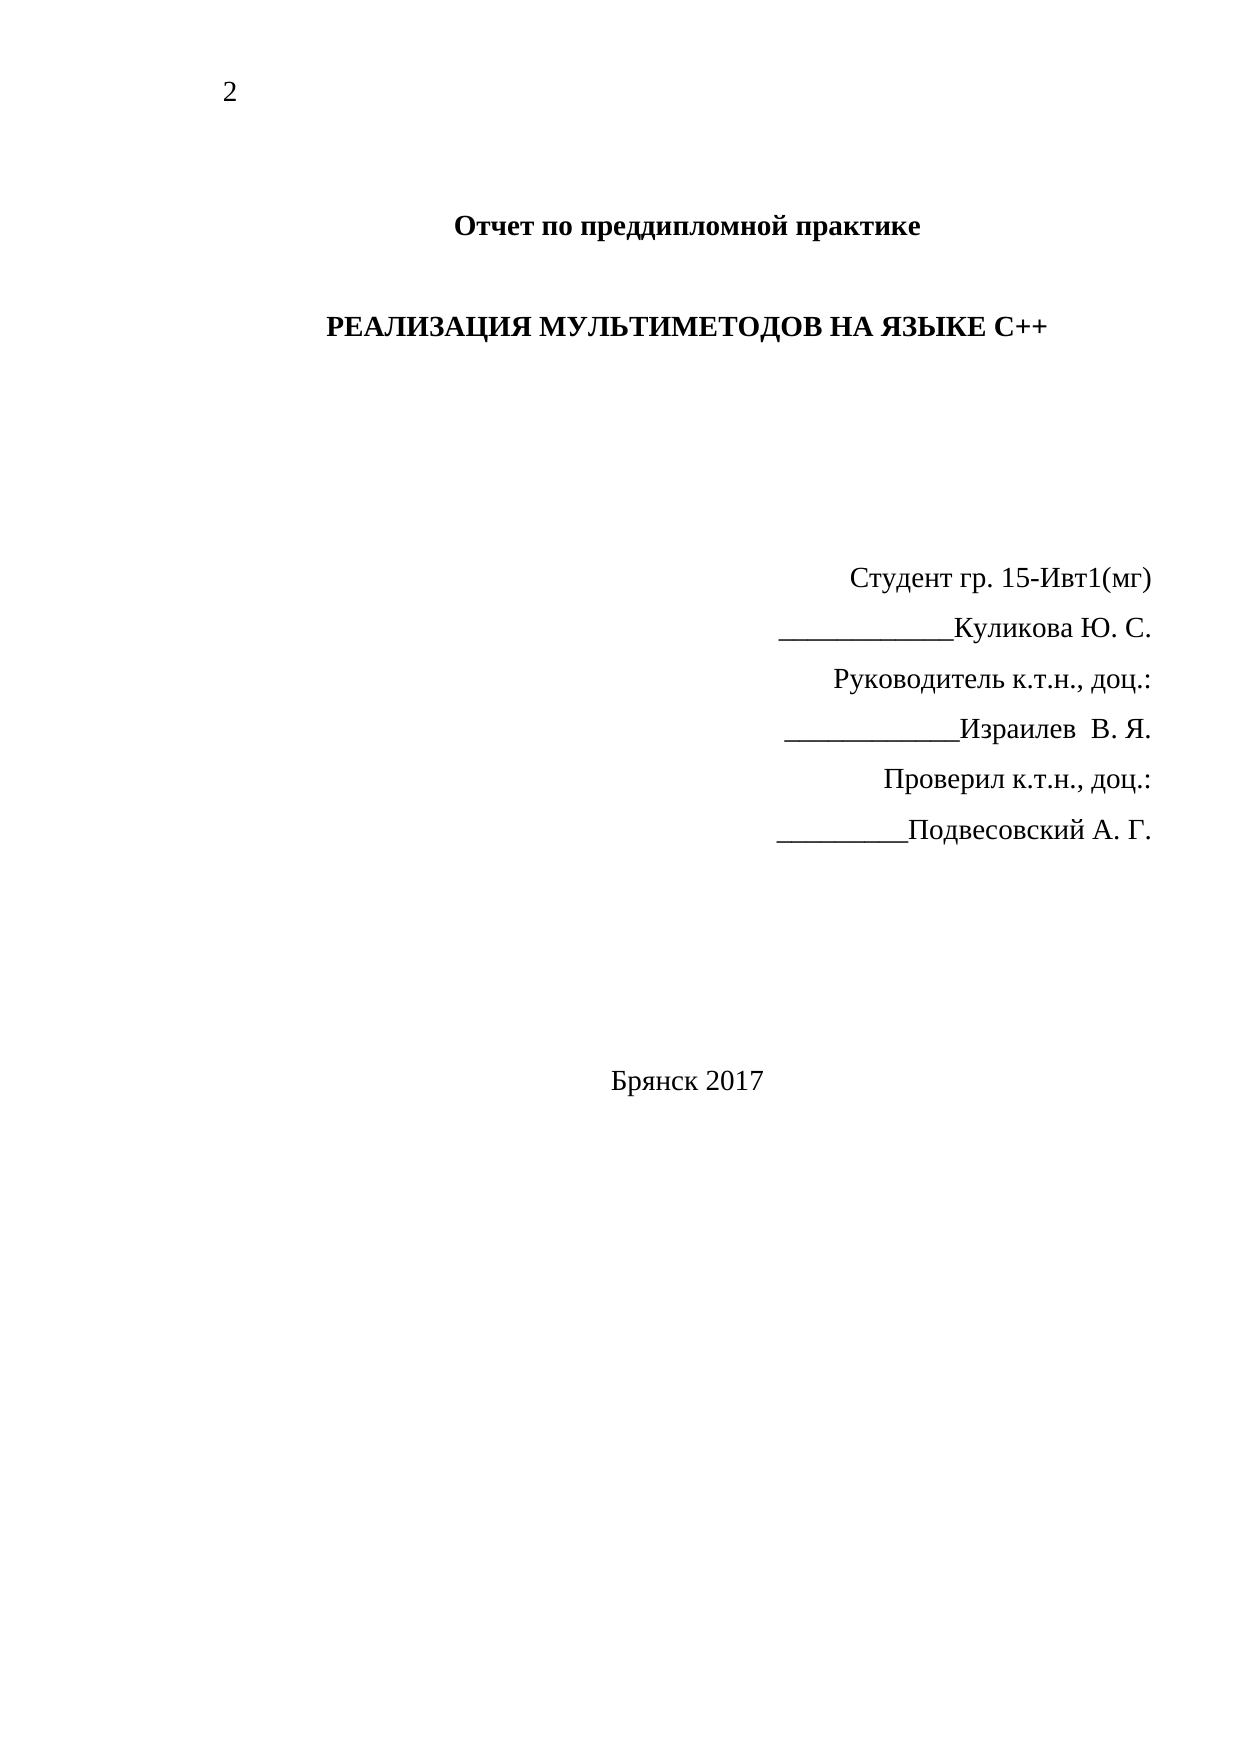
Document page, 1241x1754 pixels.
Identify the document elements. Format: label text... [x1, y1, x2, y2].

text Проверил к.т.н., доц.: [148, 761, 1152, 795]
text Руководитель к.т.н., доц.: [148, 661, 1152, 694]
text Брянск 2017 [148, 1063, 1152, 1097]
text ____________Израилев В. Я. [148, 711, 1152, 745]
text _________Подвесовский А. Г. [148, 812, 1152, 845]
text Студент гр. 15-Ивт1(мг) [148, 560, 1152, 594]
text Отчет по преддипломной практике [148, 208, 1152, 242]
text Реализация мультиметодов на языке с++ [148, 309, 1152, 342]
text ____________Куликова Ю. С. [148, 611, 1152, 644]
